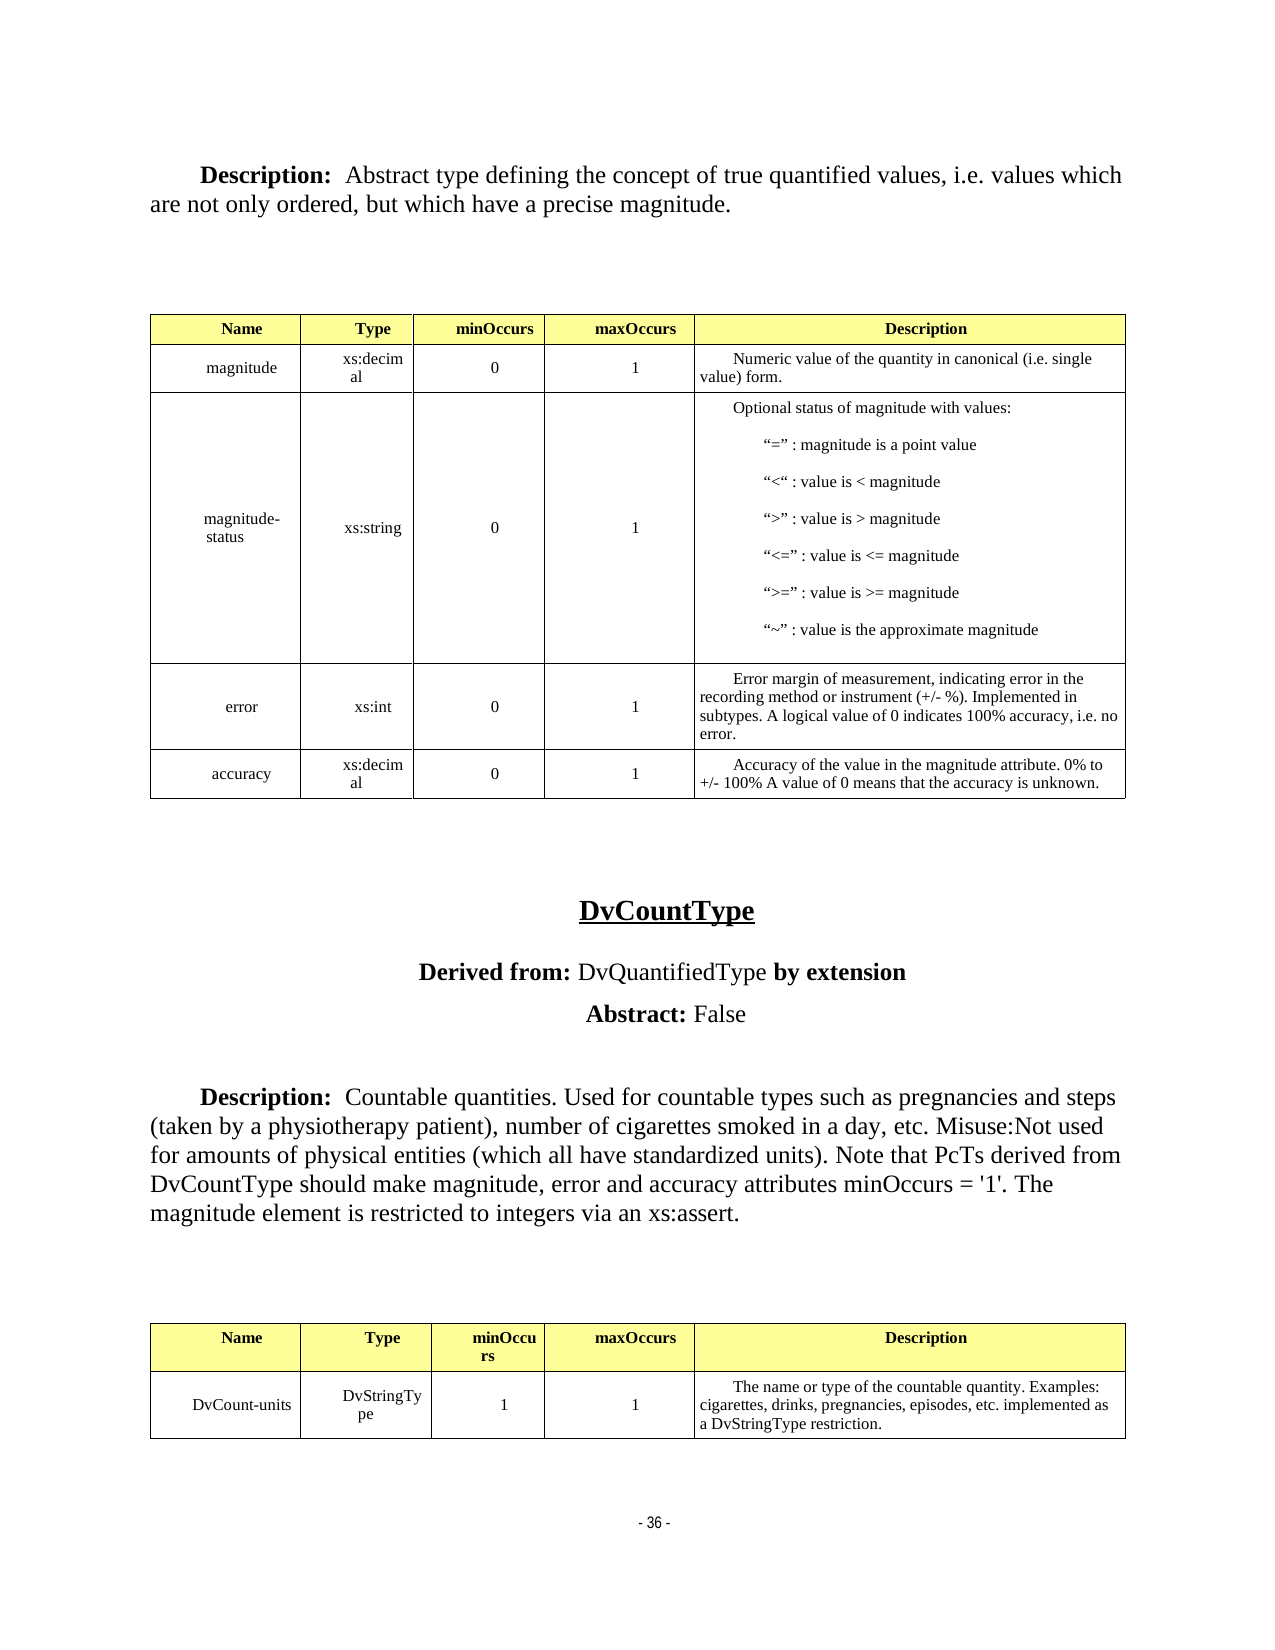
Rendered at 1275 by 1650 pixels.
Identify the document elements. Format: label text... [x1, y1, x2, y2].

table_cell Optional status of magnitude with values: “=” : magnitude is a point value “<“ : value is < magnitude “>” : value is > magnitude “<=” : value is <= magnitude “>=” : value is >= magnitude “~” : value is the approximate magnitude [695, 393, 1125, 663]
table_cell xs:string [301, 393, 412, 663]
table_cell Accuracy of the value in the magnitude attribute. 0% to +/- 100% A value of 0 means that the accuracy is unknown. [695, 750, 1125, 798]
table_cell xs:decimal [301, 750, 412, 798]
table_cell xs:decimal [301, 345, 412, 392]
table_header Name [151, 1324, 300, 1371]
table_header Description [695, 1324, 1125, 1371]
table_cell 1 [432, 1372, 544, 1438]
table_cell magnitude [151, 345, 300, 392]
table_cell 0 [414, 750, 544, 798]
table_cell 1 [545, 750, 694, 798]
text Abstract: False [150, 998, 1125, 1027]
table_cell DvStringType [301, 1372, 431, 1438]
table_cell 1 [545, 1372, 694, 1438]
table_cell 1 [545, 345, 694, 392]
text DvCountType [150, 893, 1125, 927]
table_cell 0 [414, 664, 544, 749]
table_cell 1 [545, 664, 694, 749]
table_header maxOccurs [545, 1324, 694, 1371]
text Description: Abstract type defining the concept of true quantified values, i.e. values which are not only ordered, but which have a precise magnitude. [150, 160, 1125, 218]
table_cell accuracy [151, 750, 300, 798]
table_cell magnitude-status [151, 393, 300, 663]
table_cell xs:int [301, 664, 412, 749]
table_header Description [695, 315, 1125, 344]
table_cell 0 [414, 393, 544, 663]
text Derived from: DvQuantifiedType by extension [150, 957, 1125, 986]
table_header Name [151, 315, 300, 344]
table_cell The name or type of the countable quantity. Examples: cigarettes, drinks, pregnancies, episodes, etc. implemented as a DvStringType restriction. [695, 1372, 1125, 1438]
table_cell Numeric value of the quantity in canonical (i.e. single value) form. [695, 345, 1125, 392]
table_cell DvCount-units [151, 1372, 300, 1438]
table_header Type [301, 315, 412, 344]
table_header Type [301, 1324, 431, 1371]
table_cell Error margin of measurement, indicating error in the recording method or instrument (+/- %). Implemented in subtypes. A logical value of 0 indicates 100% accuracy, i.e. no error. [695, 664, 1125, 749]
table_cell error [151, 664, 300, 749]
table_cell 1 [545, 393, 694, 663]
table_header minOccurs [432, 1324, 544, 1371]
table_header minOccurs [414, 315, 544, 344]
text Description: Countable quantities. Used for countable types such as pregnancies and steps (taken by a physiotherapy patient), number of cigarettes smoked in a day, etc. Misuse:Not used for amounts of physical entities (which all have standardized units). Note that PcTs derived from DvCountType should make magnitude, error and accuracy attributes minOccurs = '1'. The magnitude element is restricted to integers via an xs:assert. [150, 1082, 1125, 1227]
table_cell 0 [414, 345, 544, 392]
table_header maxOccurs [545, 315, 694, 344]
